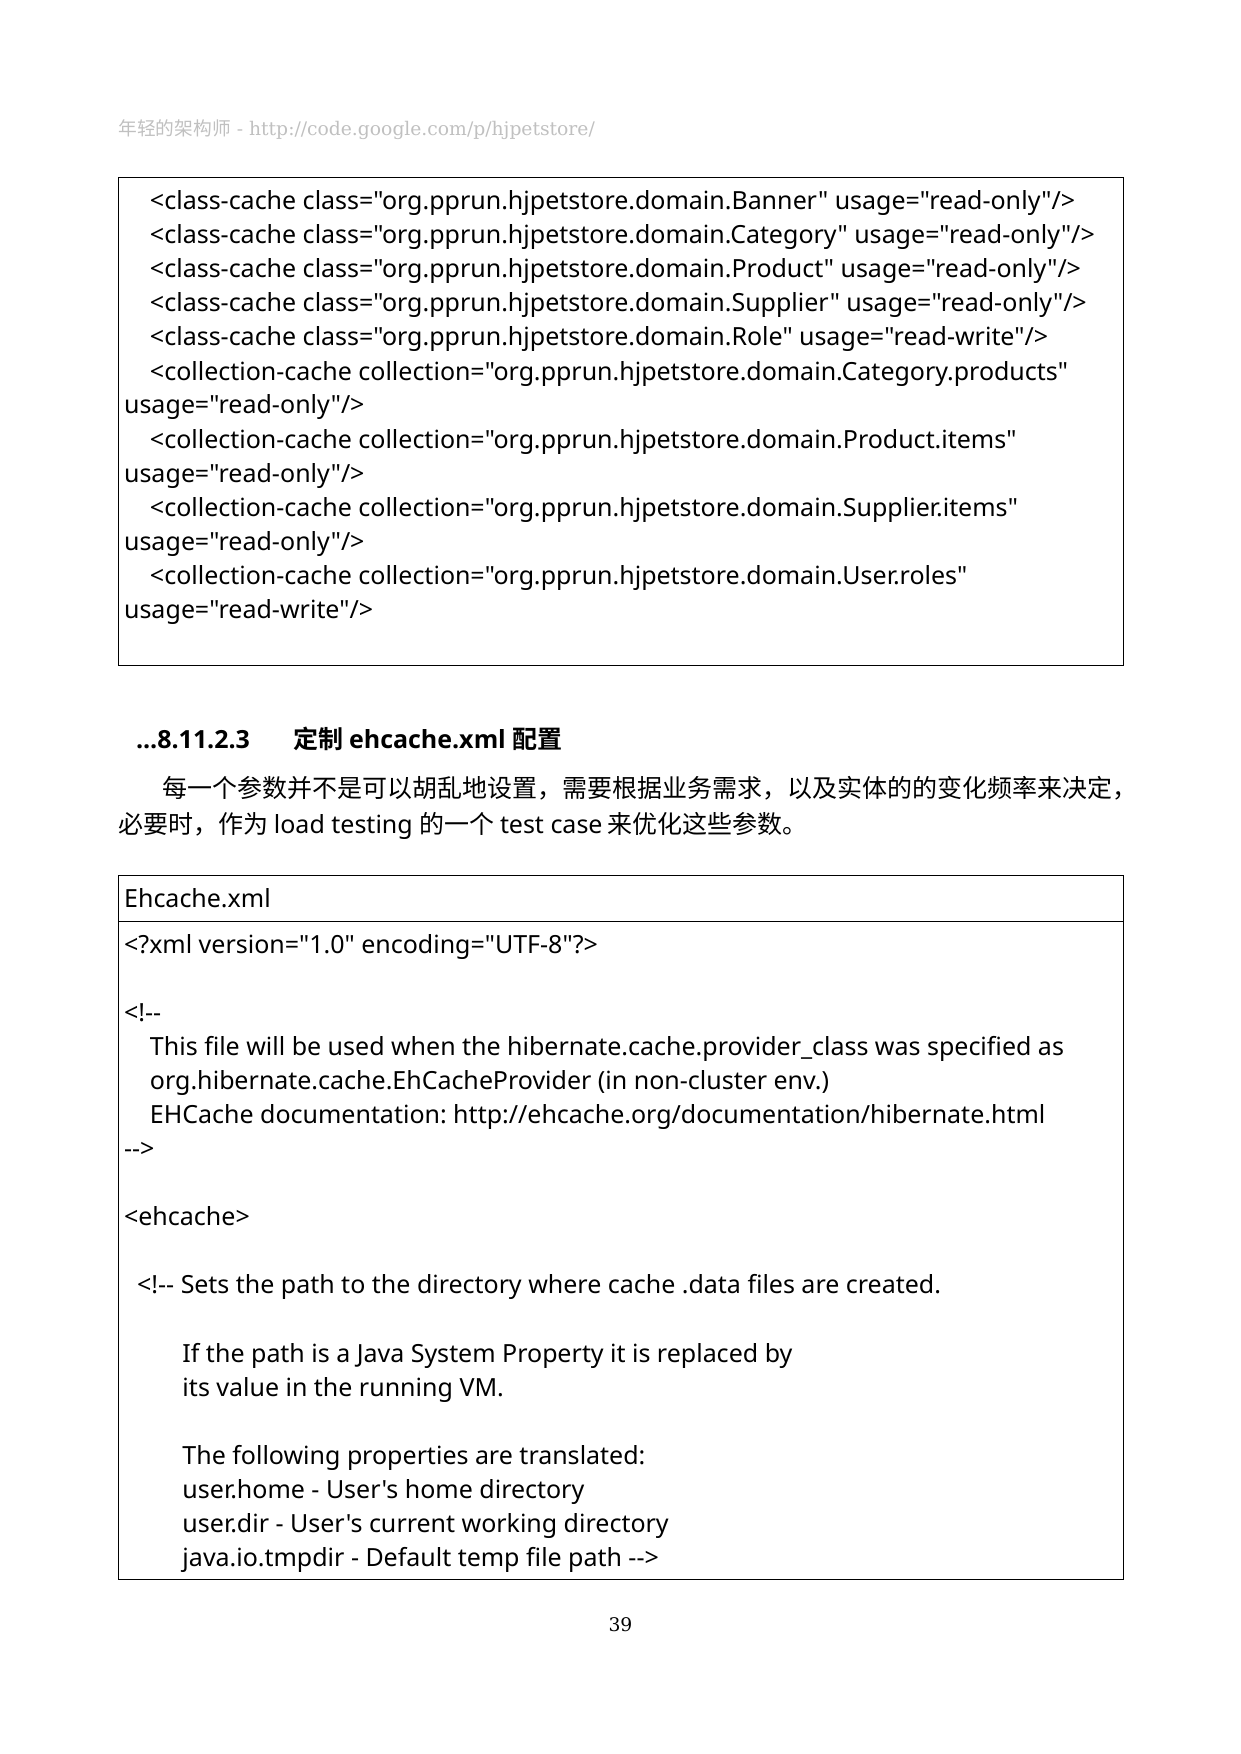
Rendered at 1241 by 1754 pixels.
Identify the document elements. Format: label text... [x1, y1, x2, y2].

table_cell <class-cache class="org.pprun.hjpetstore.domain.Banner" usage="read-only"/> <class-cache class="org.pprun.hjpetstore.domain.Category" usage="read-only"/> <class-cache class="org.pprun.hjpetstore.domain.Product" usage="read-only"/> <class-cache class="org.pprun.hjpetstore.domain.Supplier" usage="read-only"/> <class-cache class="org.pprun.hjpetstore.domain.Role" usage="read-write"/> <collection-cache collection="org.pprun.hjpetstore.domain.Category.products" usage="read-only"/> <collection-cache collection="org.pprun.hjpetstore.domain.Product.items" usage="read-only"/> <collection-cache collection="org.pprun.hjpetstore.domain.Supplier.items" usage="read-only"/> <collection-cache collection="org.pprun.hjpetstore.domain.User.roles" usage="read-write"/> [119, 178, 1123, 665]
table_cell <?xml version="1.0" encoding="UTF-8"?> <!-- This file will be used when the hibernate.cache.provider_class was specified as org.hibernate.cache.EhCacheProvider (in non-cluster env.) EHCache documentation: http://ehcache.org/documentation/hibernate.html --> <ehcache> <!-- Sets the path to the directory where cache .data files are created. If the path is a Java System Property it is replaced by its value in the running VM. The following properties are translated: user.home - User's home directory user.dir - User's current working directory java.io.tmpdir - Default temp file path --> [119, 922, 1123, 1579]
table_header Ehcache.xml [119, 876, 1123, 921]
subtitle 定制 ehcache.xml 配置 [136, 720, 1122, 756]
text 每一个参数并不是可以胡乱地设置，需要根据业务需求，以及实体的的变化频率来决定，必要时，作为 load testing 的一个 test case来优化这些参数。 [118, 768, 1122, 841]
